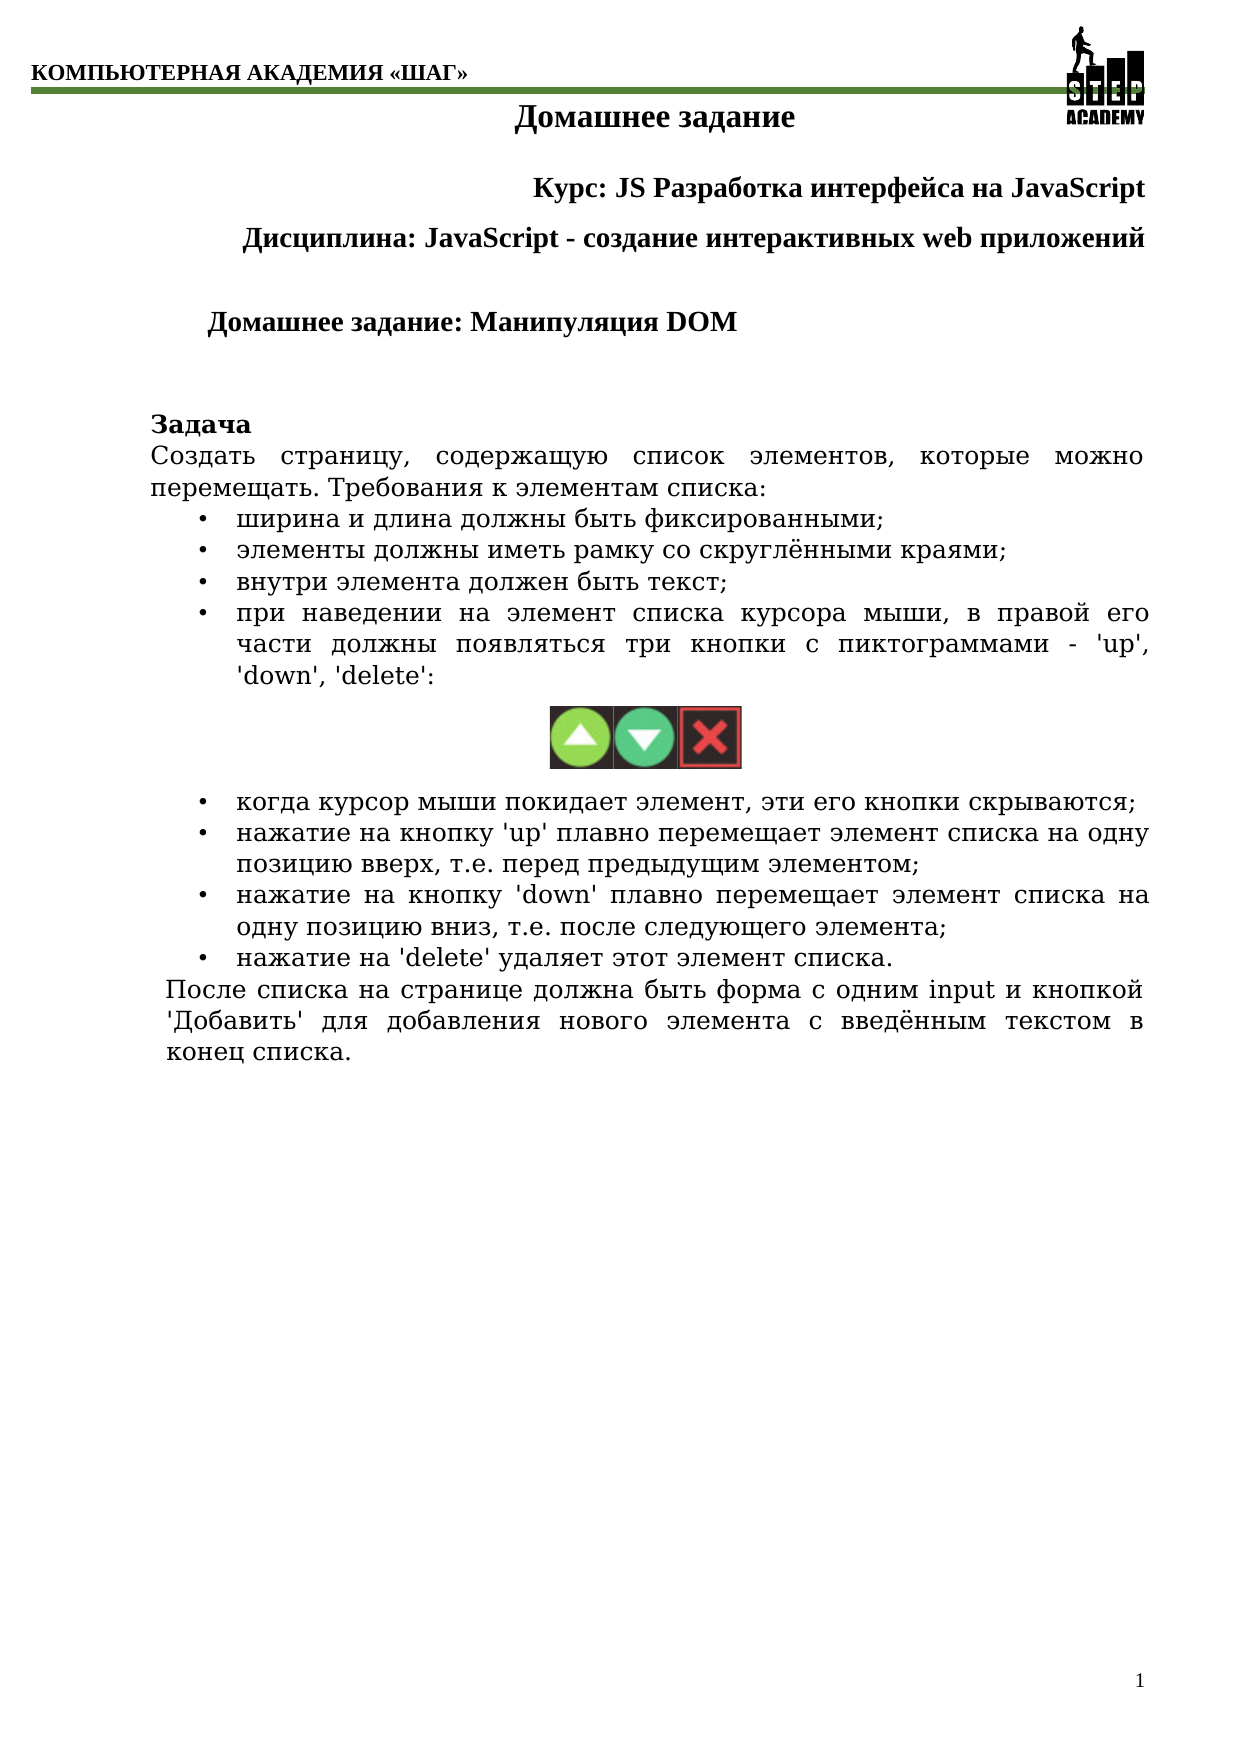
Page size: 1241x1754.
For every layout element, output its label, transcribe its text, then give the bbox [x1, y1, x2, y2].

list нажатие на кнопку 'up' плавно перемещает элемент списка на одну позицию вверх, т.е. перед предыдущим элементом; [199, 818, 1151, 878]
list когда курсор мыши покидает элемент, эти его кнопки скрываются; [199, 787, 1151, 816]
subtitle Домашнее задание: Манипуляция DOM [166, 304, 1150, 338]
text Дисциплина: JavaScript - создание интерактивных web приложений [165, 221, 1145, 254]
list нажатие на кнопку 'down' плавно перемещает элемент списка на одну позицию вниз, т.е. после следующего элемента; [199, 881, 1151, 941]
picture [549, 706, 742, 769]
list элементы должны иметь рамку со скруглёнными краями; [199, 536, 1151, 565]
text Курс: JS Разработка интерфейса на JavaScript [209, 170, 1145, 204]
picture [1108, 26, 1146, 127]
list ширина и длина должны быть фиксированными; [199, 504, 1151, 533]
list нажатие на 'delete' удаляет этот элемент списка. [199, 943, 1151, 972]
list при наведении на элемент списка курсора мыши, в правой его части должны появляться три кнопки c пиктограммами - 'up', 'down', 'delete': [199, 598, 1151, 690]
text После списка на странице должна быть форма с одним input и кнопкой 'Добавить' для добавления нового элемента с введённым текстом в конец списка. [165, 975, 1145, 1066]
text Задача Создать страницу, содержащую список элементов, которые можно перемещать. Требования к элементам списка: [150, 410, 1145, 502]
list внутри элемента должен быть текст; [199, 567, 1151, 596]
